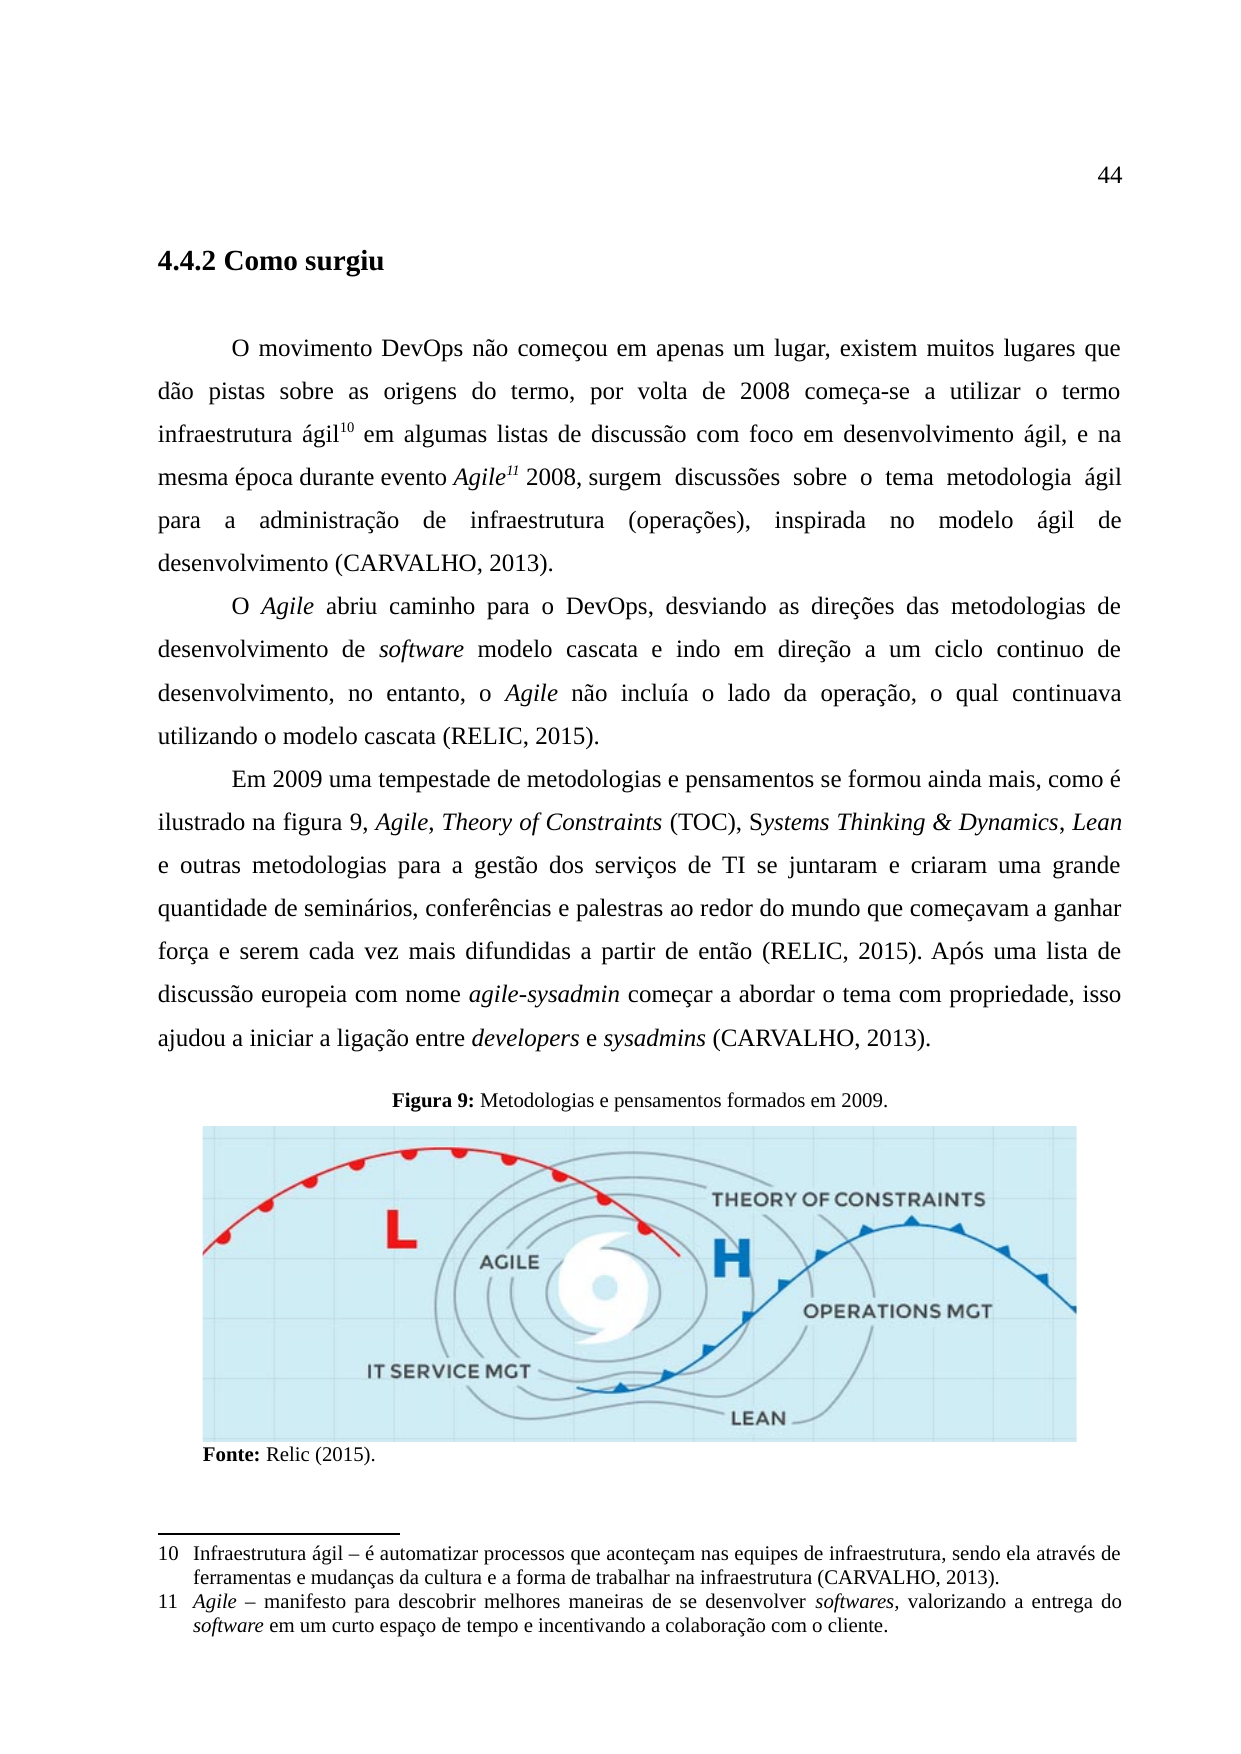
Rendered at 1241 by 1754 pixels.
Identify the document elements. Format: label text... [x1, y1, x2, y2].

text Fonte: Relic (2015). [203, 1442, 1077, 1466]
text Em 2009 uma tempestade de metodologias e pensamentos se formou ainda mais, como é ilustrado na figura 9, Agile, Theory of Constraints (TOC), Systems Thinking & Dynamics, Lean e outras metodologias para a gestão dos serviços de TI se juntaram e criaram uma grande quantidade de seminários, conferências e palestras ao redor do mundo que começavam a ganhar força e serem cada vez mais difundidas a partir de então (RELIC, 2015). Após uma lista de discussão europeia com nome agile-sysadmin começar a abordar o tema com propriedade, isso ajudou a iniciar a ligação entre developers e sysadmins (CARVALHO, 2013). [158, 764, 1122, 1051]
text O movimento DevOps não começou em apenas um lugar, existem muitos lugares que dão pistas sobre as origens do termo, por volta de 2008 começa-se a utilizar o termo infraestrutura ágil em algumas listas de discussão com foco em desenvolvimento ágil, e na mesma época durante evento Agile 2008, surgem discussões sobre o tema metodologia ágil para a administração de infraestrutura (operações), inspirada no modelo ágil de desenvolvimento (CARVALHO, 2013). [158, 333, 1122, 577]
text Agile – manifesto para descobrir melhores maneiras de se desenvolver softwares, valorizando a entrega do software em um curto espaço de tempo e incentivando a colaboração com o cliente. [158, 1589, 1122, 1637]
text O Agile abriu caminho para o DevOps, desviando as direções das metodologias de desenvolvimento de software modelo cascata e indo em direção a um ciclo continuo de desenvolvimento, no entanto, o Agile não incluía o lado da operação, o qual continuava utilizando o modelo cascata (RELIC, 2015). [158, 591, 1122, 749]
subtitle 4.4.2 Como surgiu [158, 243, 1122, 277]
text Figura 9: Metodologias e pensamentos formados em 2009. [203, 1088, 1077, 1112]
picture [202, 1126, 1078, 1442]
text Infraestrutura ágil – é automatizar processos que aconteçam nas equipes de infraestrutura, sendo ela através de ferramentas e mudanças da cultura e a forma de trabalhar na infraestrutura (CARVALHO, 2013). [158, 1541, 1122, 1589]
